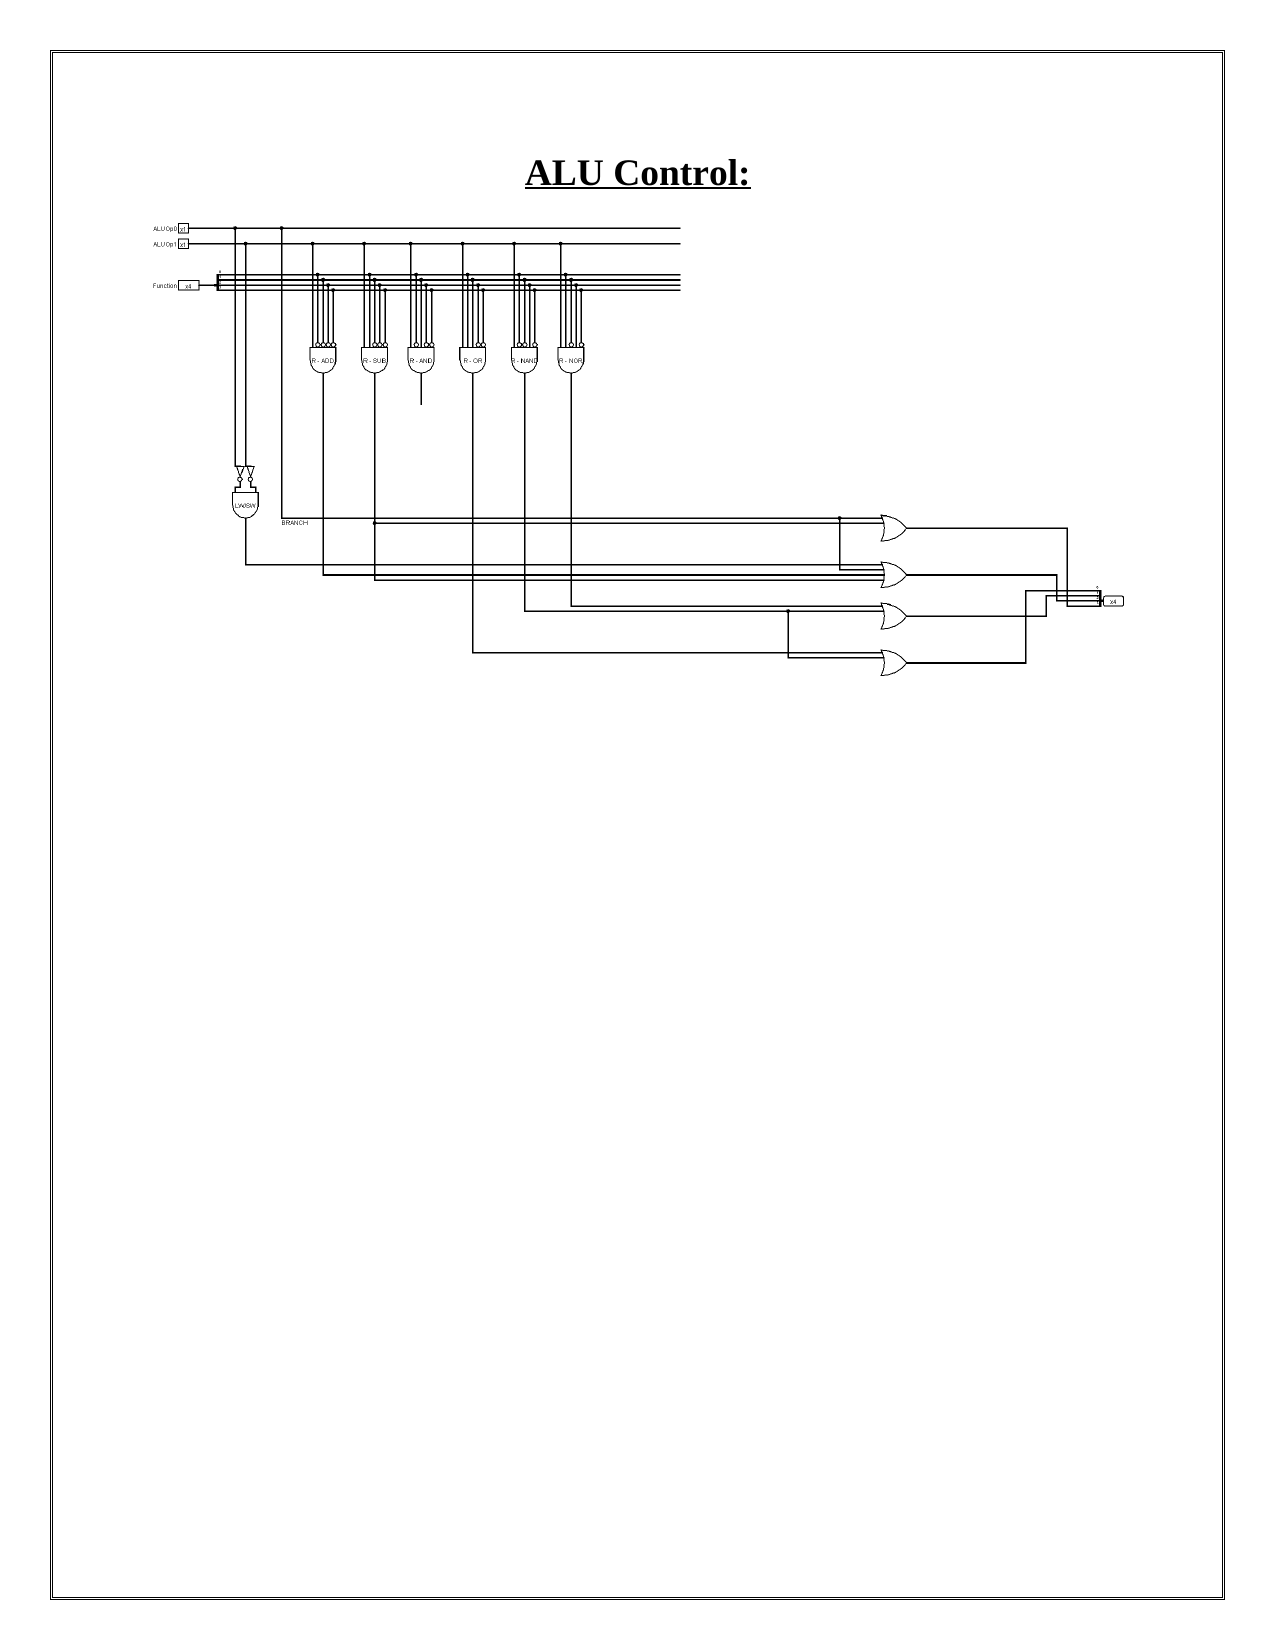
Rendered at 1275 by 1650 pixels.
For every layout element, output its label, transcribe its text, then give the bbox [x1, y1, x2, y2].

picture [150, 220, 1125, 678]
text ALU Control: [150, 150, 1125, 193]
